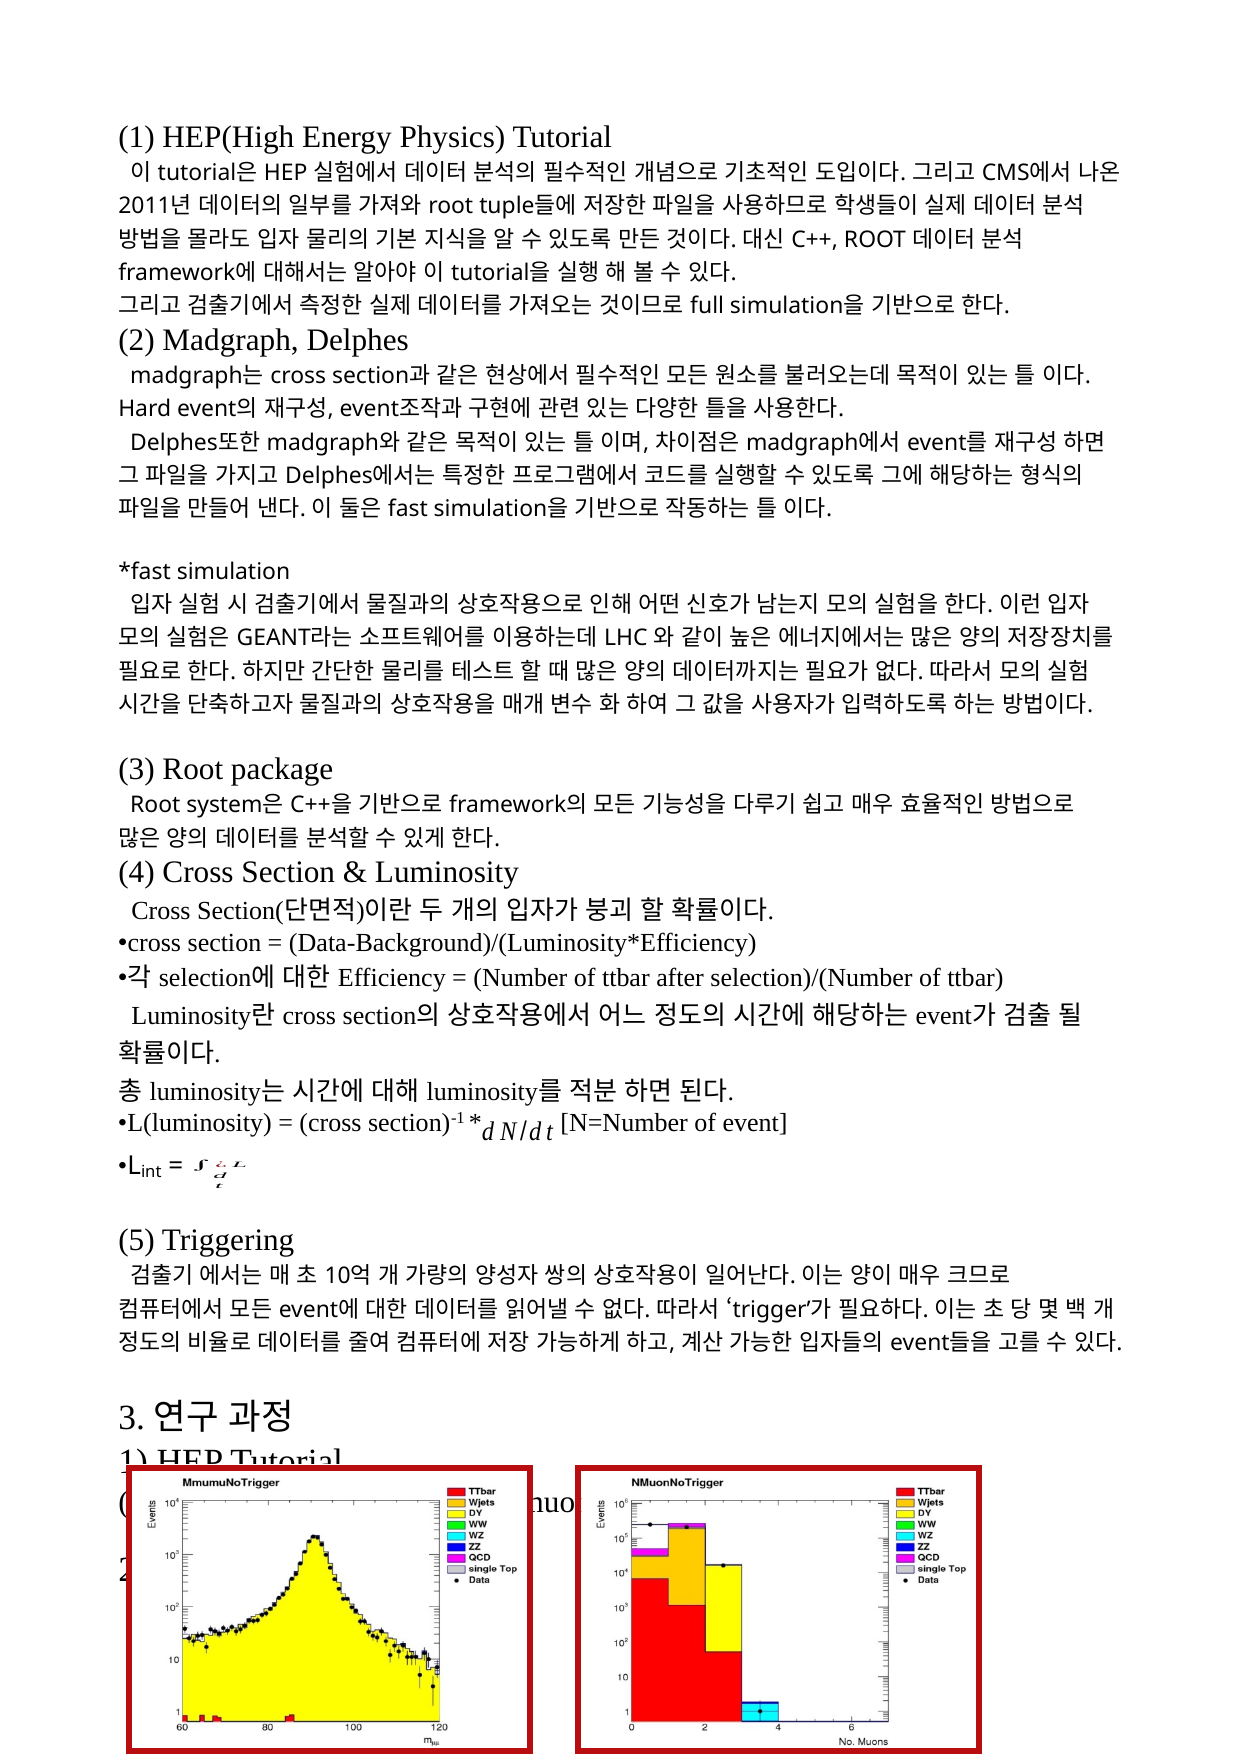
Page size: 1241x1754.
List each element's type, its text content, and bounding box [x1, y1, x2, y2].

text (2) Madgraph, Delphes [118, 321, 1122, 357]
text Luminosity란 cross section의 상호작용에서 어느 정도의 시간에 해당하는 event가 검출 될 확률이다. [118, 994, 1122, 1070]
text 그리고 검출기에서 측정한 실제 데이터를 가져오는 것이므로 full simulation을 기반으로 한다. [118, 287, 1122, 321]
text (1) 기본 자료-mass & number of muon(no triggering) [982, 1481, 1122, 1520]
text 2) Madgraph, Delphes [982, 1549, 1122, 1589]
text *fast simulation [118, 554, 1122, 586]
text (4) Cross Section & Luminosity [118, 853, 1122, 889]
list L(luminosity) = (cross section)-1 * [N=Number of event] [118, 1107, 1122, 1147]
list Lint = [118, 1147, 1122, 1190]
text Delphes또한 madgraph와 같은 목적이 있는 틀 이며, 차이점은 madgraph에서 event를 재구성 하면 그 파일을 가지고 Delphes에서는 특정한 프로그램에서 코드를 실행할 수 있도록 그에 해당하는 형식의 파일을 만들어 낸다. 이 둘은 fast simulation을 기반으로 작동하는 틀 이다. [118, 423, 1122, 523]
text 2) Madgraph, Delphes [533, 1549, 575, 1589]
text (1) HEP(High Energy Physics) Tutorial [118, 118, 1122, 154]
text 입자 실험 시 검출기에서 물질과의 상호작용으로 인해 어떤 신호가 남는지 모의 실험을 한다. 이런 입자 모의 실험은 GEANT라는 소프트웨어를 이용하는데 LHC 와 같이 높은 에너지에서는 많은 양의 저장장치를 필요로 한다. 하지만 간단한 물리를 테스트 할 때 많은 양의 데이터까지는 필요가 없다. 따라서 모의 실험 시간을 단축하고자 물질과의 상호작용을 매개 변수 화 하여 그 값을 사용자가 입력하도록 하는 방법이다. [118, 586, 1122, 719]
text 검출기 에서는 매 초 10억 개 가량의 양성자 쌍의 상호작용이 일어난다. 이는 양이 매우 크므로 컴퓨터에서 모든 event에 대한 데이터를 읽어낼 수 없다. 따라서 ‘trigger’가 필요하다. 이는 초 당 몇 백 개 정도의 비율로 데이터를 줄여 컴퓨터에 저장 가능하게 하고, 계산 가능한 입자들의 event들을 고를 수 있다. [118, 1257, 1122, 1357]
text (1) 기본 자료-mass & number of muon(no triggering) [533, 1481, 575, 1520]
text (5) Triggering [118, 1221, 1122, 1257]
text 1) HEP Tutorial [118, 1440, 1122, 1481]
text madgraph는 cross section과 같은 현상에서 필수적인 모든 원소를 불러오는데 목적이 있는 틀 이다. Hard event의 재구성, event조작과 구현에 관련 있는 다양한 틀을 사용한다. [118, 357, 1122, 423]
list cross section = (Data-Background)/(Luminosity*Efficiency) [118, 927, 1122, 957]
text Root system은 C++을 기반으로 framework의 모든 기능성을 다루기 쉽고 매우 효율적인 방법으로 많은 양의 데이터를 분석할 수 있게 한다. [118, 786, 1122, 853]
text 3. 연구 과정 [118, 1389, 1122, 1440]
text (3) Root package [118, 750, 1122, 786]
text 이 tutorial은 HEP 실험에서 데이터 분석의 필수적인 개념으로 기초적인 도입이다. 그리고 CMS에서 나온 2011년 데이터의 일부를 가져와 root tuple들에 저장한 파일을 사용하므로 학생들이 실제 데이터 분석 방법을 몰라도 입자 물리의 기본 지식을 알 수 있도록 만든 것이다. 대신 C++, ROOT 데이터 분석 framework에 대해서는 알아야 이 tutorial을 실행 해 볼 수 있다. [118, 154, 1122, 287]
text Cross Section(단면적)이란 두 개의 입자가 붕괴 할 확률이다. [118, 889, 1122, 927]
text 총 luminosity는 시간에 대해 luminosity를 적분 하면 된다. [118, 1070, 1122, 1107]
list 각 selection에 대한 Efficiency = (Number of ttbar after selection)/(Number of ttbar) [118, 957, 1122, 994]
